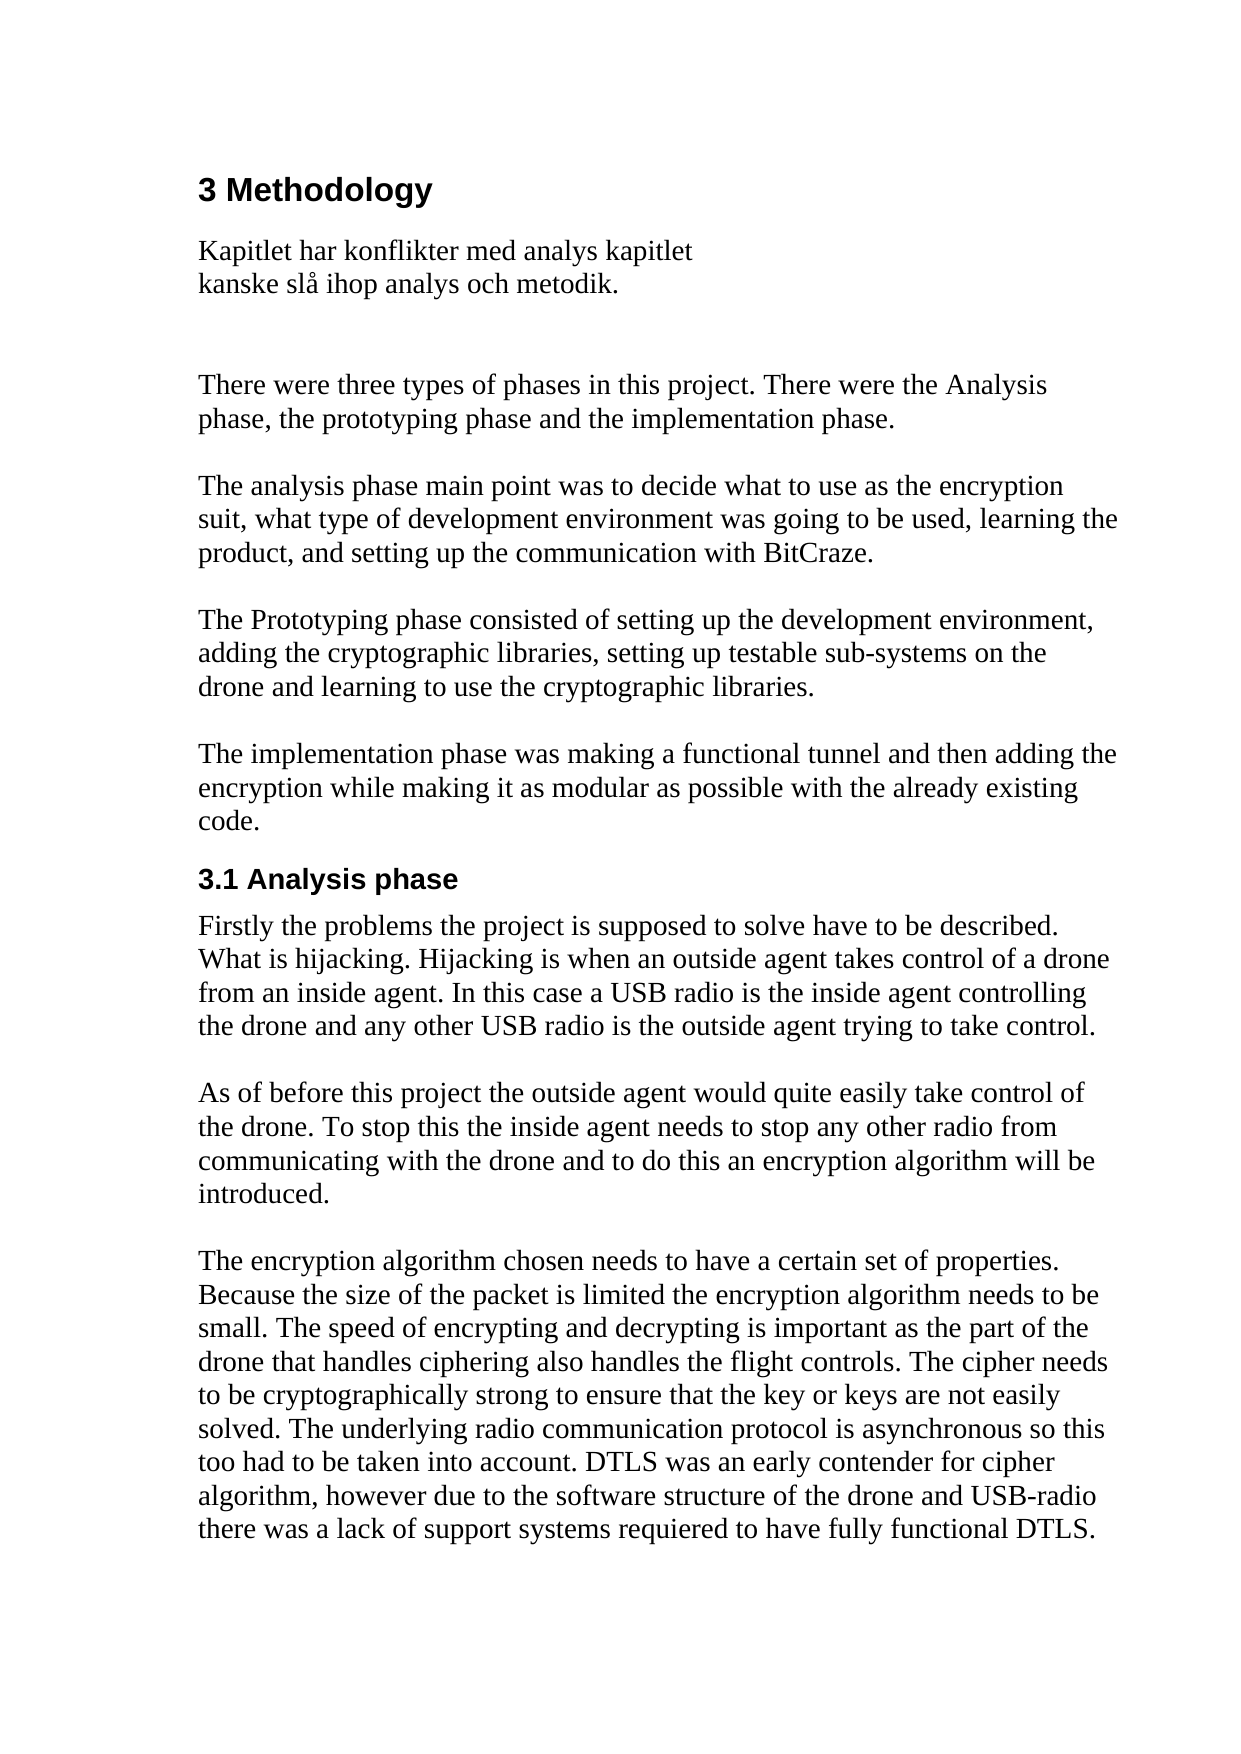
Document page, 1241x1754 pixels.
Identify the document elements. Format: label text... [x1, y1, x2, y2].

text kanske slå ihop analys och metodik. [198, 267, 1119, 300]
text Firstly the problems the project is supposed to solve have to be described. [198, 908, 1119, 941]
text The Prototyping phase consisted of setting up the development environment, adding the cryptographic libraries, setting up testable sub-systems on the drone and learning to use the cryptographic libraries. [198, 602, 1119, 703]
text Kapitlet har konflikter med analys kapitlet [198, 233, 1119, 267]
text The encryption algorithm chosen needs to have a certain set of properties. Because the size of the packet is limited the encryption algorithm needs to be small. The speed of encrypting and decrypting is important as the part of the drone that handles ciphering also handles the flight controls. The cipher needs to be cryptographically strong to ensure that the key or keys are not easily solved. The underlying radio communication protocol is asynchronous so this too had to be taken into account. DTLS was an early contender for cipher algorithm, however due to the software structure of the drone and USB-radio there was a lack of support systems requiered to have fully functional DTLS. [198, 1243, 1119, 1545]
text There were three types of phases in this project. There were the Analysis phase, the prototyping phase and the implementation phase. [198, 367, 1119, 434]
text As of before this project the outside agent would quite easily take control of the drone. To stop this the inside agent needs to stop any other radio from communicating with the drone and to do this an encryption algorithm will be introduced. [198, 1076, 1119, 1210]
subtitle Analysis phase [198, 862, 1119, 895]
text The implementation phase was making a functional tunnel and then adding the encryption while making it as modular as possible with the already existing code. [198, 736, 1119, 837]
text What is hijacking. Hijacking is when an outside agent takes control of a drone from an inside agent. In this case a USB radio is the inside agent controlling the drone and any other USB radio is the outside agent trying to take control. [198, 941, 1119, 1042]
subtitle Methodology [198, 170, 1119, 208]
text The analysis phase main point was to decide what to use as the encryption suit, what type of development environment was going to be used, learning the product, and setting up the communication with BitCraze. [198, 468, 1119, 568]
